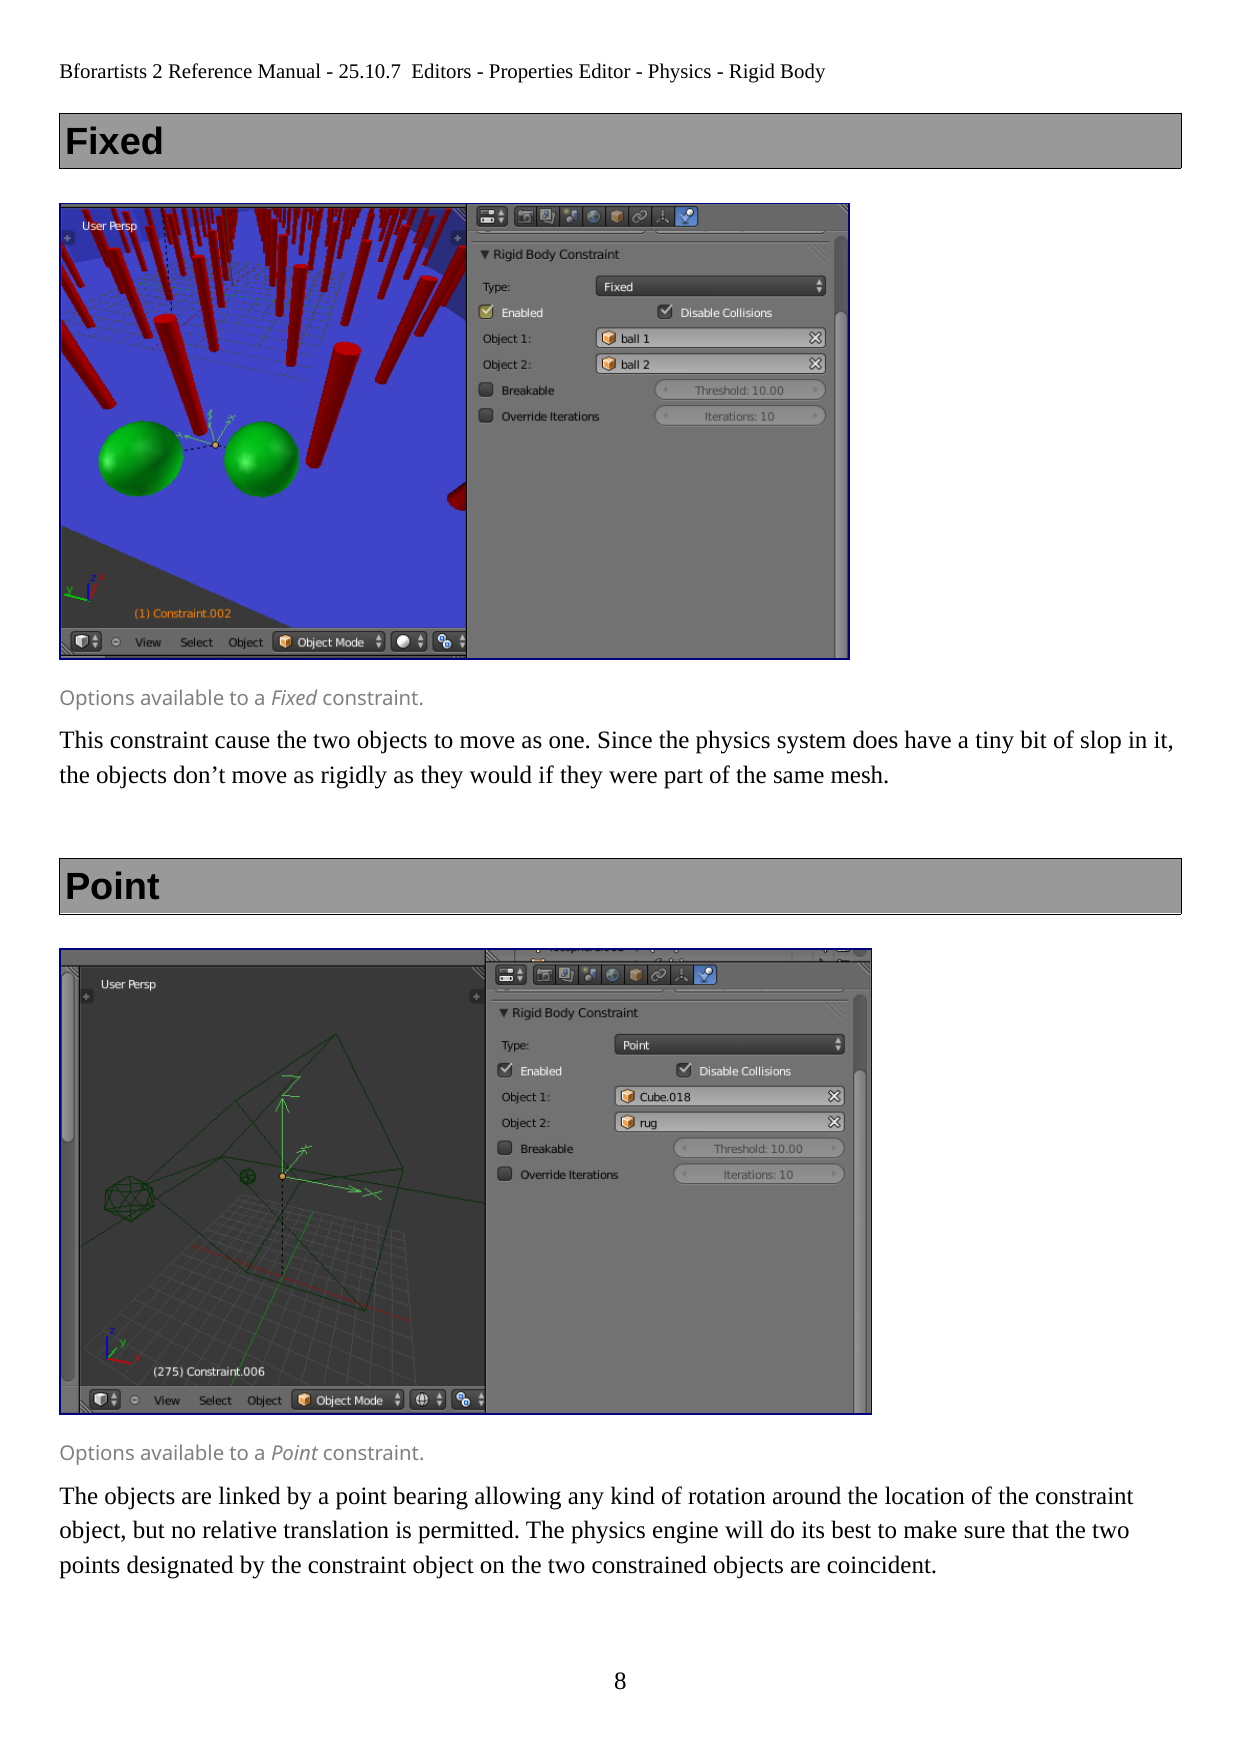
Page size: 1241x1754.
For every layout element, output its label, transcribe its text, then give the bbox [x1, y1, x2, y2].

text This constraint cause the two objects to move as one. Since the physics system does have a tiny bit of slop in it, the objects don’t move as rigidly as they would if they were part of the same mesh. [59, 726, 1181, 789]
text The objects are linked by a point bearing allowing any kind of rotation around the location of the constraint object, but no relative translation is permitted. The physics engine will do its best to make sure that the two points designated by the constraint object on the two constrained objects are coincident. [59, 1481, 1181, 1578]
table_header Fixed [60, 114, 1181, 168]
text Options available to a Point constraint. [59, 1435, 1181, 1466]
picture [61, 204, 848, 658]
text Options available to a Fixed constraint. [59, 680, 1181, 711]
picture [61, 950, 871, 1413]
table_header Point [60, 859, 1181, 913]
